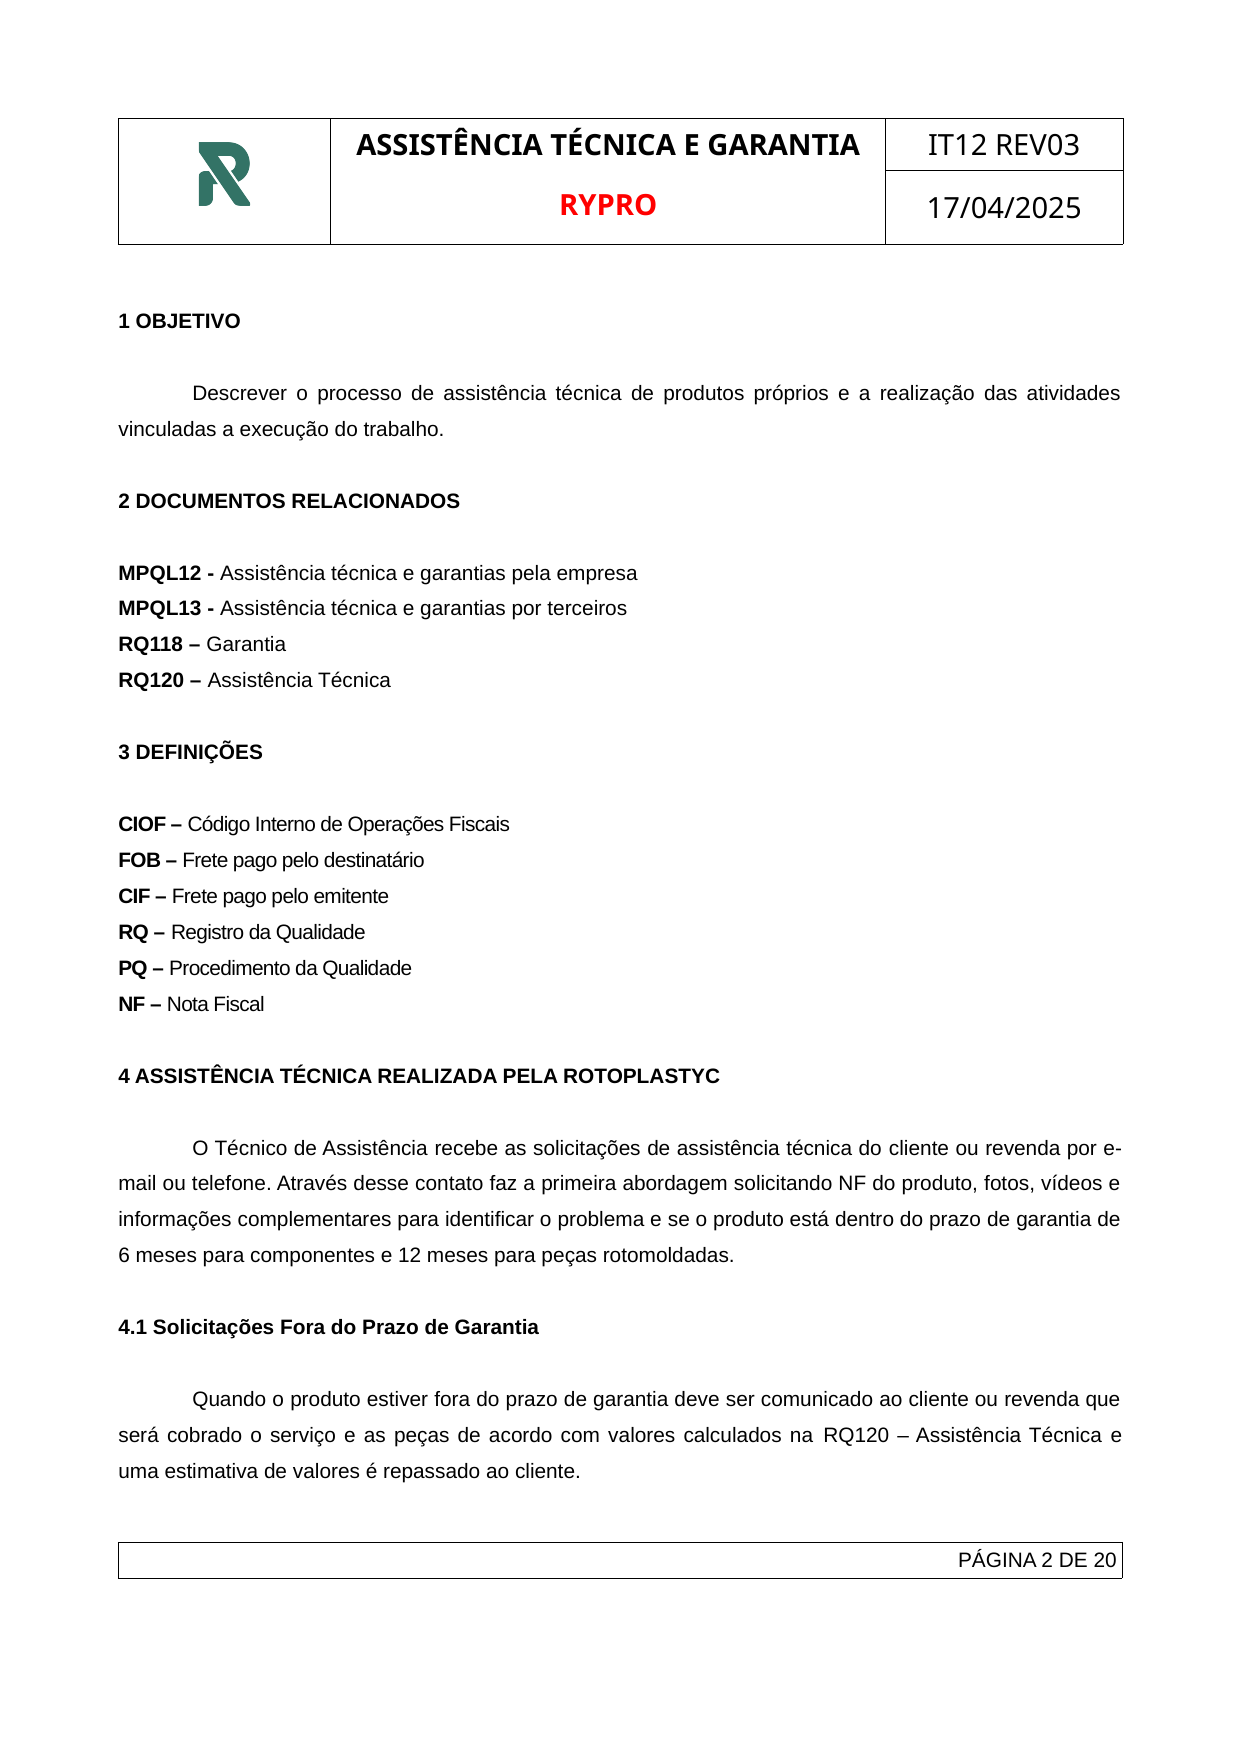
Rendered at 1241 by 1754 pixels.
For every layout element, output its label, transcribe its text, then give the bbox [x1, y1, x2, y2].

text MPQL13 - Assistência técnica e garantias por terceiros [118, 596, 1122, 620]
text RQ120 – Assistência Técnica [118, 668, 1122, 692]
subtitle 2 DOCUMENTOS RELACIONADOS [118, 488, 1122, 512]
text NF – Nota Fiscal [118, 992, 1122, 1016]
subtitle O Técnico de Assistência recebe as solicitações de assistência técnica do cliente ou revenda por e-mail ou telefone. Através desse contato faz a primeira abordagem solicitando NF do produto, fotos, vídeos e informações complementares para identificar o problema e se o produto está dentro do prazo de garantia de 6 meses para componentes e 12 meses para peças rotomoldadas. [118, 1135, 1122, 1267]
text Quando o produto estiver fora do prazo de garantia deve ser comunicado ao cliente ou revenda que será cobrado o serviço e as peças de acordo com valores calculados na RQ120 – Assistência Técnica e uma estimativa de valores é repassado ao cliente. [118, 1387, 1122, 1483]
text RQ – Registro da Qualidade [118, 920, 1122, 944]
text FOB – Frete pago pelo destinatário [118, 848, 1122, 872]
subtitle 3 DEFINIÇÕES [118, 740, 1122, 764]
subtitle 1 OBJETIVO [118, 309, 1122, 333]
text Descrever o processo de assistência técnica de produtos próprios e a realização das atividades vinculadas a execução do trabalho. [118, 381, 1122, 441]
text RQ118 – Garantia [118, 632, 1122, 656]
text MPQL12 - Assistência técnica e garantias pela empresa [118, 560, 1122, 584]
text PQ – Procedimento da Qualidade [118, 956, 1122, 979]
subtitle 4 ASSISTÊNCIA TÉCNICA REALIZADA PELA ROTOPLASTYC [118, 1063, 1122, 1087]
text CIF – Frete pago pelo emitente [118, 884, 1122, 908]
text CIOF – Código Interno de Operações Fiscais [118, 812, 1122, 836]
subtitle 4.1 Solicitações Fora do Prazo de Garantia [118, 1315, 1122, 1339]
